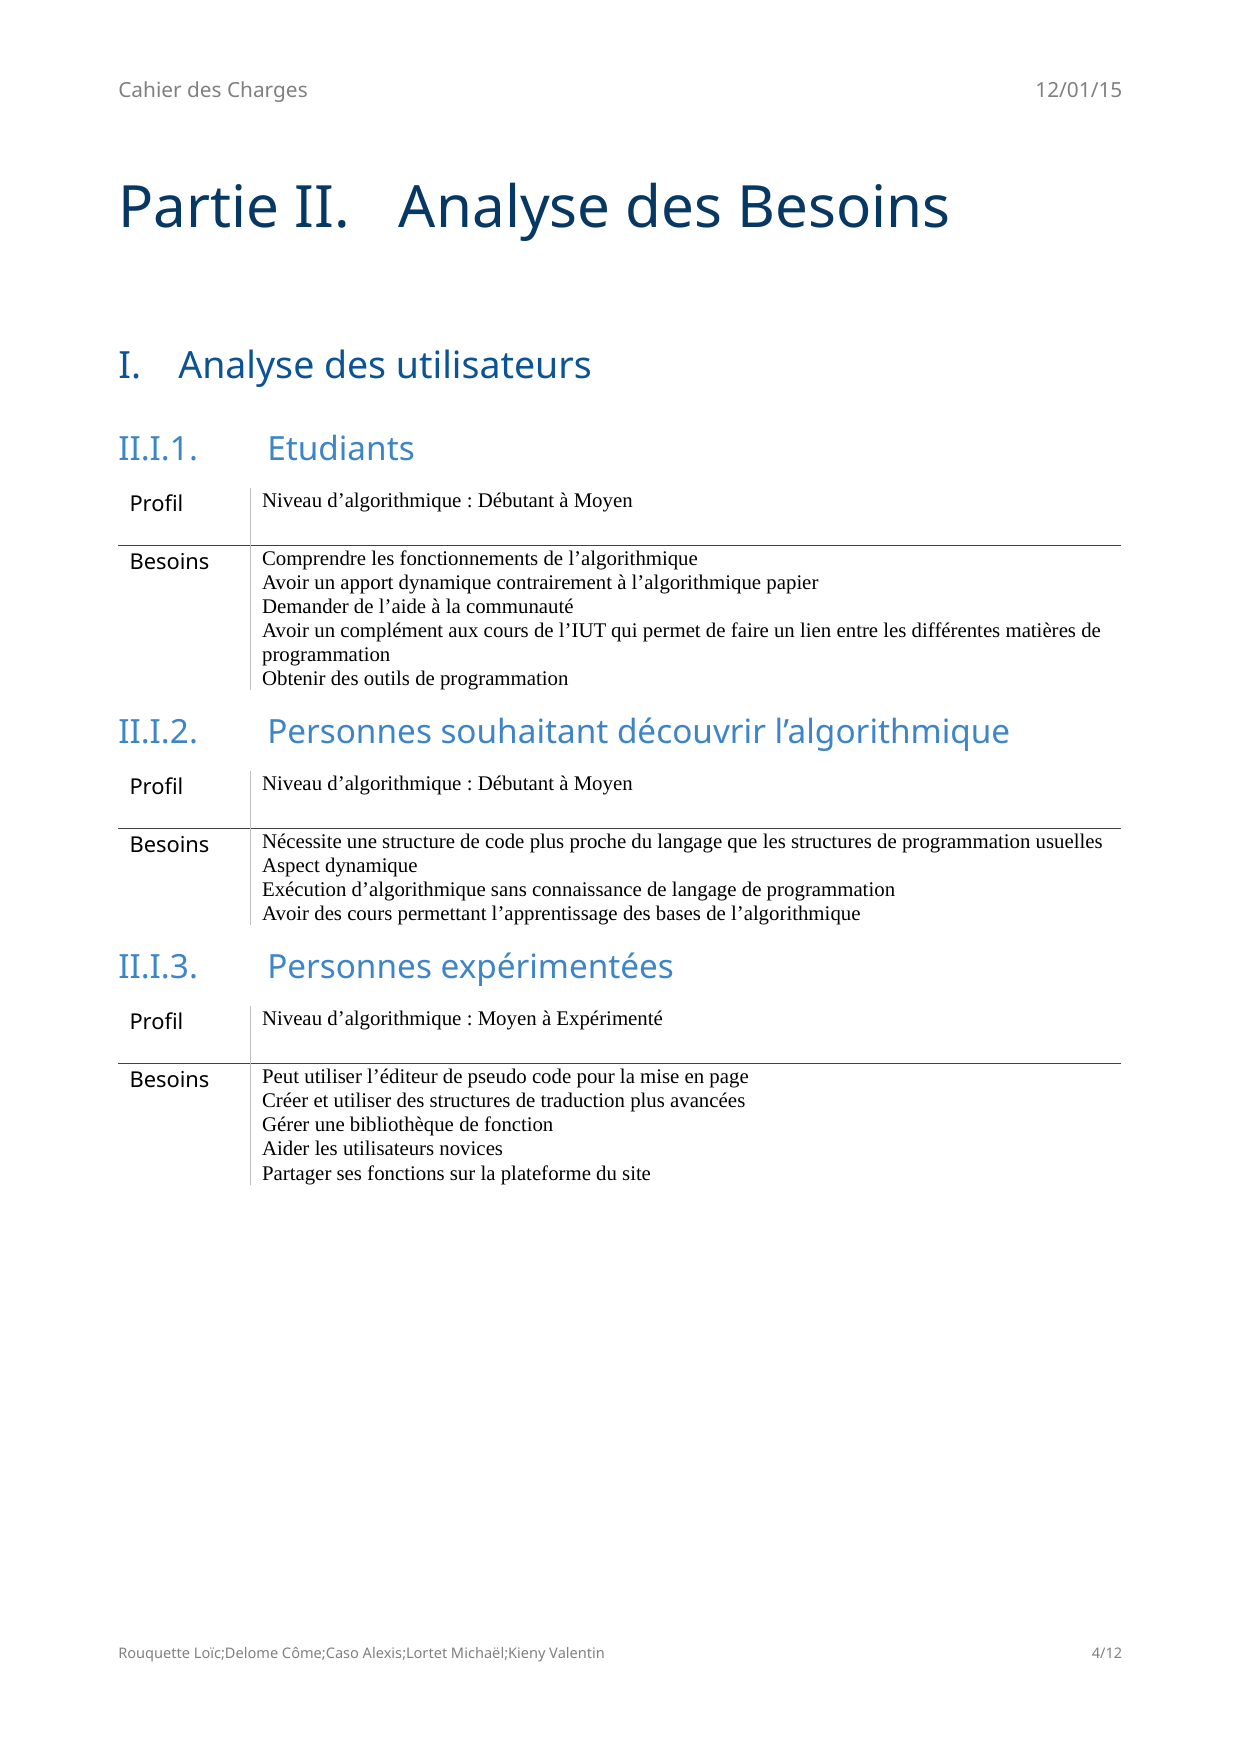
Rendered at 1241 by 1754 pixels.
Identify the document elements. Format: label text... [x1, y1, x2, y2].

subtitle Personnes souhaitant découvrir l’algorithmique [118, 708, 1122, 753]
table_cell Besoins [118, 1064, 250, 1184]
table_cell Besoins [118, 546, 250, 690]
table_header Profil [118, 488, 250, 545]
subtitle Personnes expérimentées [118, 943, 1122, 988]
table_cell Peut utiliser l’éditeur de pseudo code pour la mise en page Créer et utiliser des structures de traduction plus avancées Gérer une bibliothèque de fonction Aider les utilisateurs novices Partager ses fonctions sur la plateforme du site [251, 1064, 1121, 1184]
subtitle Analyse des utilisateurs [118, 338, 1122, 389]
table_header Niveau d’algorithmique : Débutant à Moyen [251, 771, 1121, 828]
subtitle Analyse des Besoins [118, 164, 1122, 244]
table_header Profil [118, 771, 250, 828]
table_header Niveau d’algorithmique : Débutant à Moyen [251, 488, 1121, 545]
table_header Profil [118, 1006, 250, 1063]
table_cell Besoins [118, 829, 250, 925]
table_cell Nécessite une structure de code plus proche du langage que les structures de programmation usuelles Aspect dynamique Exécution d’algorithmique sans connaissance de langage de programmation Avoir des cours permettant l’apprentissage des bases de l’algorithmique [251, 829, 1121, 925]
table_cell Comprendre les fonctionnements de l’algorithmique Avoir un apport dynamique contrairement à l’algorithmique papier Demander de l’aide à la communauté Avoir un complément aux cours de l’IUT qui permet de faire un lien entre les différentes matières de programmation Obtenir des outils de programmation [251, 546, 1121, 690]
subtitle Etudiants [118, 425, 1122, 470]
table_header Niveau d’algorithmique : Moyen à Expérimenté [251, 1006, 1121, 1063]
